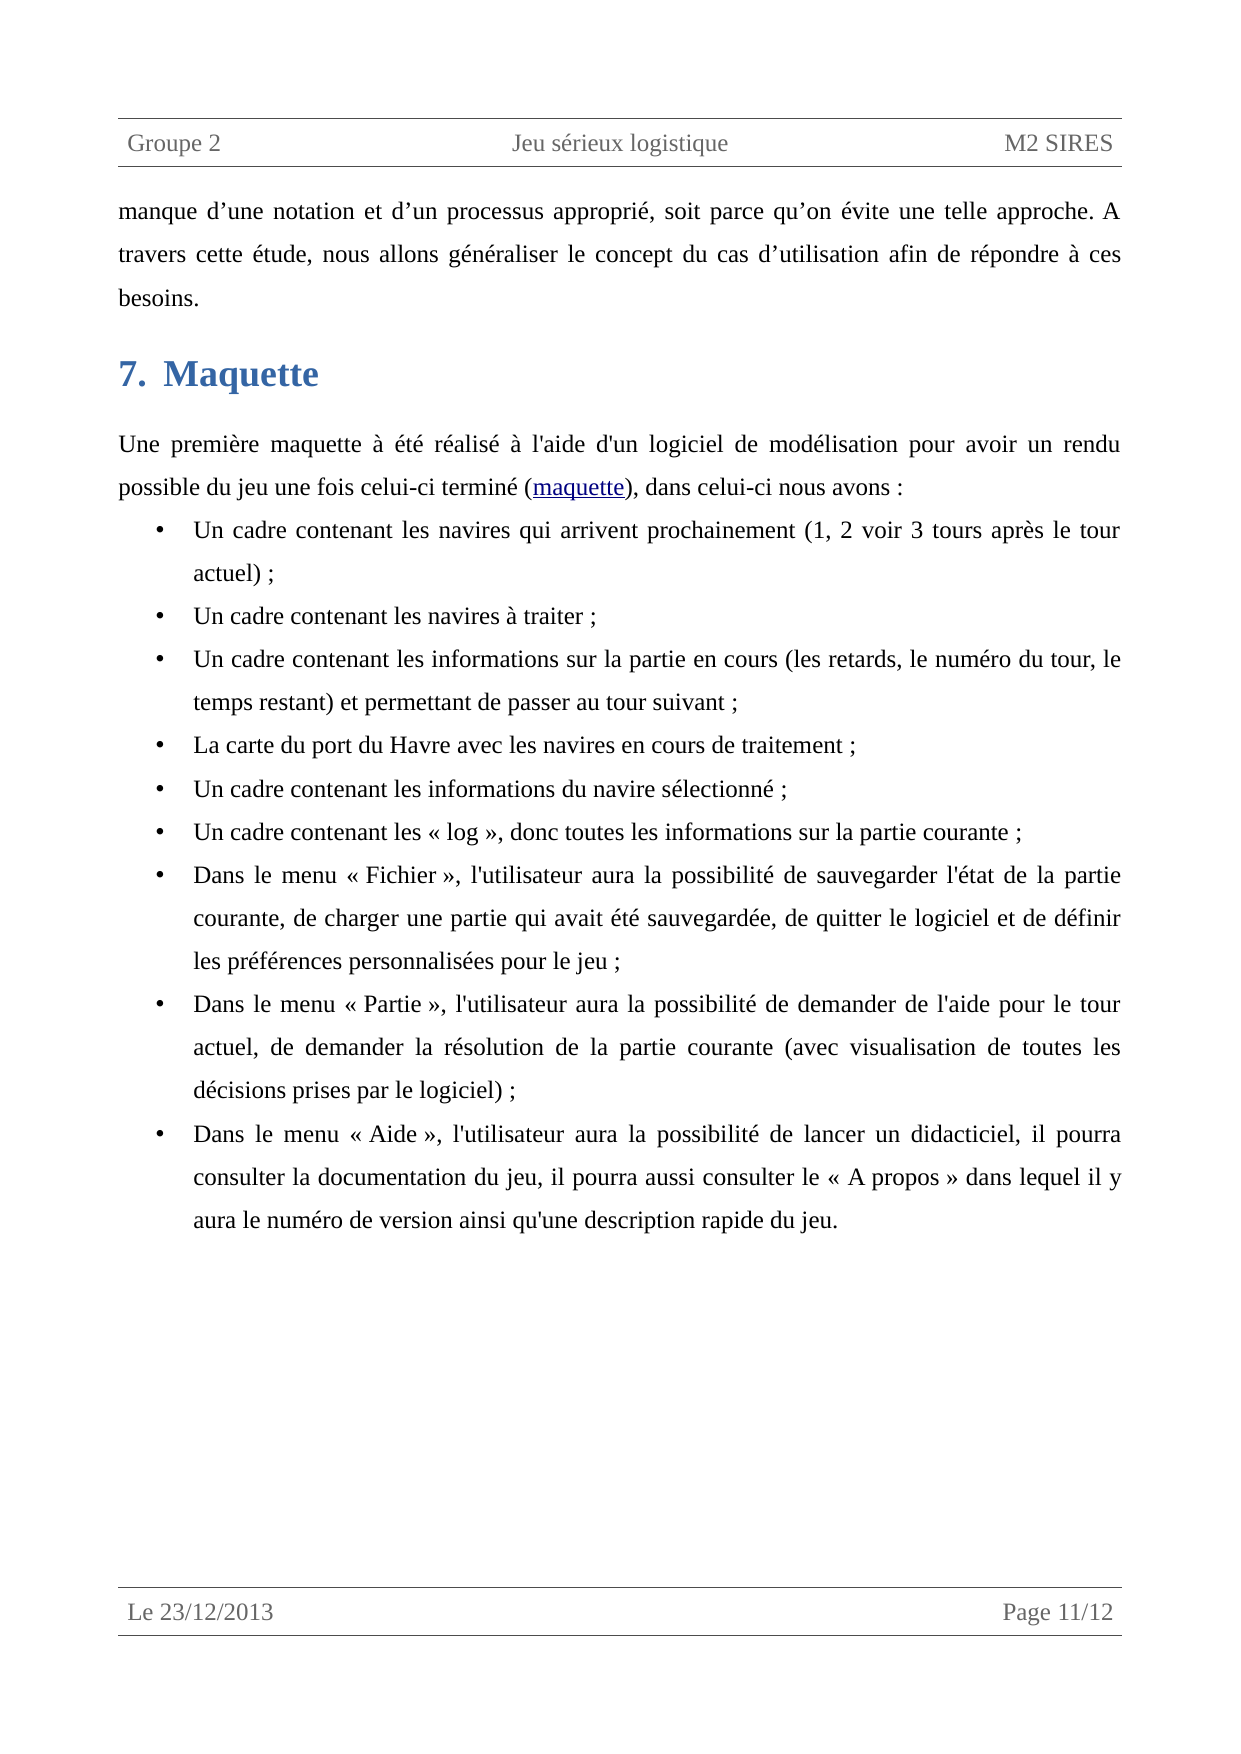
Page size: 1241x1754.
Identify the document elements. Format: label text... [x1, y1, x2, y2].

list Un cadre contenant les « log », donc toutes les informations sur la partie courante ; [156, 817, 1122, 846]
list Dans le menu « Partie », l'utilisateur aura la possibilité de demander de l'aide pour le tour actuel, de demander la résolution de la partie courante (avec visualisation de toutes les décisions prises par le logiciel) ; [156, 989, 1122, 1104]
list Dans le menu « Fichier », l'utilisateur aura la possibilité de sauvegarder l'état de la partie courante, de charger une partie qui avait été sauvegardée, de quitter le logiciel et de définir les préférences personnalisées pour le jeu ; [156, 860, 1122, 975]
subtitle Maquette [118, 351, 1122, 394]
text Une première maquette à été réalisé à l'aide d'un logiciel de modélisation pour avoir un rendu possible du jeu une fois celui-ci terminé (maquette), dans celui-ci nous avons : [118, 429, 1122, 501]
list Un cadre contenant les informations sur la partie en cours (les retards, le numéro du tour, le temps restant) et permettant de passer au tour suivant ; [156, 644, 1122, 716]
list La carte du port du Havre avec les navires en cours de traitement ; [156, 731, 1122, 759]
list Un cadre contenant les navires à traiter ; [156, 601, 1122, 630]
list Un cadre contenant les informations du navire sélectionné ; [156, 774, 1122, 802]
text manque d’une notation et d’un processus approprié, soit parce qu’on évite une telle approche. A travers cette étude, nous allons généraliser le concept du cas d’utilisation afin de répondre à ces besoins. [118, 196, 1122, 311]
list Dans le menu « Aide », l'utilisateur aura la possibilité de lancer un didacticiel, il pourra consulter la documentation du jeu, il pourra aussi consulter le « A propos » dans lequel il y aura le numéro de version ainsi qu'une description rapide du jeu. [156, 1119, 1122, 1234]
list Un cadre contenant les navires qui arrivent prochainement (1, 2 voir 3 tours après le tour actuel) ; [156, 515, 1122, 587]
